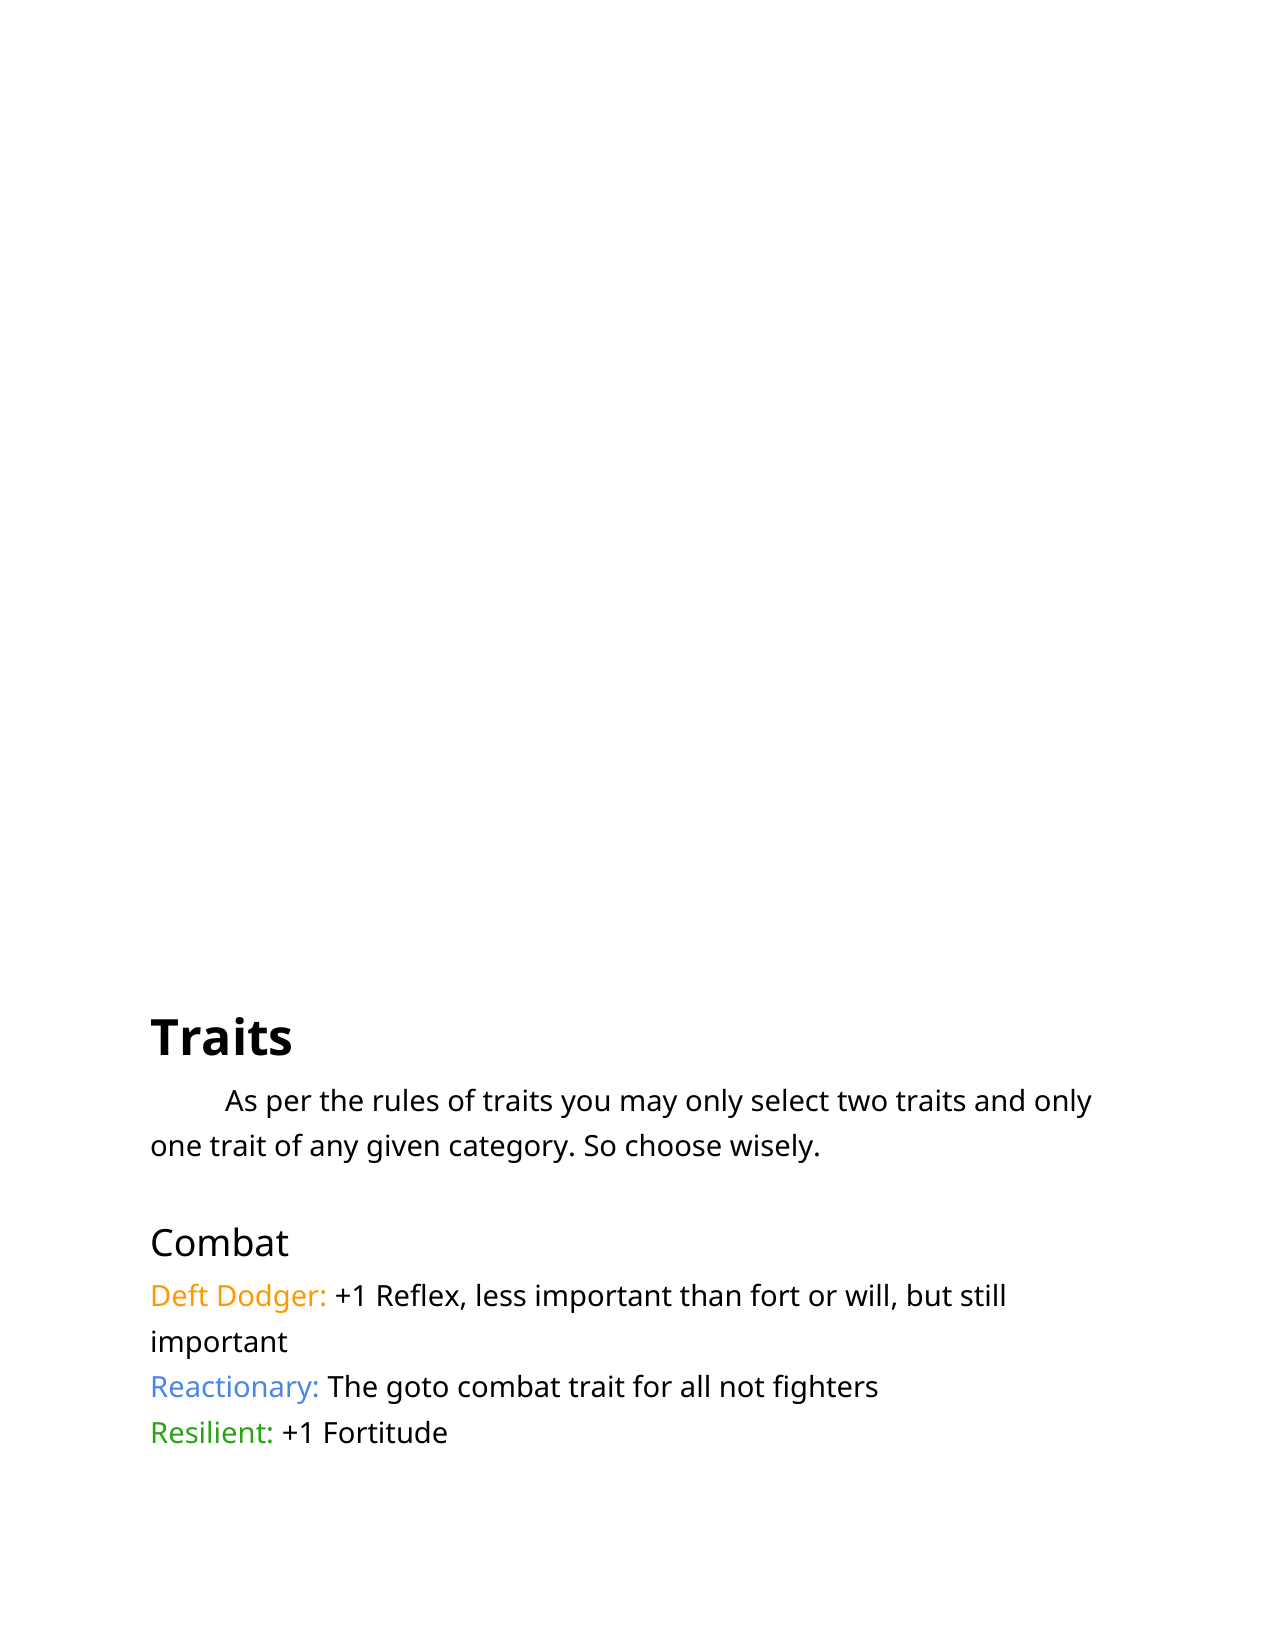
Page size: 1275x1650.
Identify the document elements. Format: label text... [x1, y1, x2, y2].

text Combat [150, 1217, 1125, 1268]
text As per the rules of traits you may only select two traits and only one trait of any given category. So choose wisely. [150, 1080, 1125, 1165]
text Deft Dodger: +1 Reflex, less important than fort or will, but still important [150, 1275, 1125, 1361]
text Resilient: +1 Fortitude [150, 1412, 1125, 1452]
text Reactionary: The goto combat trait for all not fighters [150, 1367, 1125, 1406]
text Traits [150, 1001, 1125, 1069]
